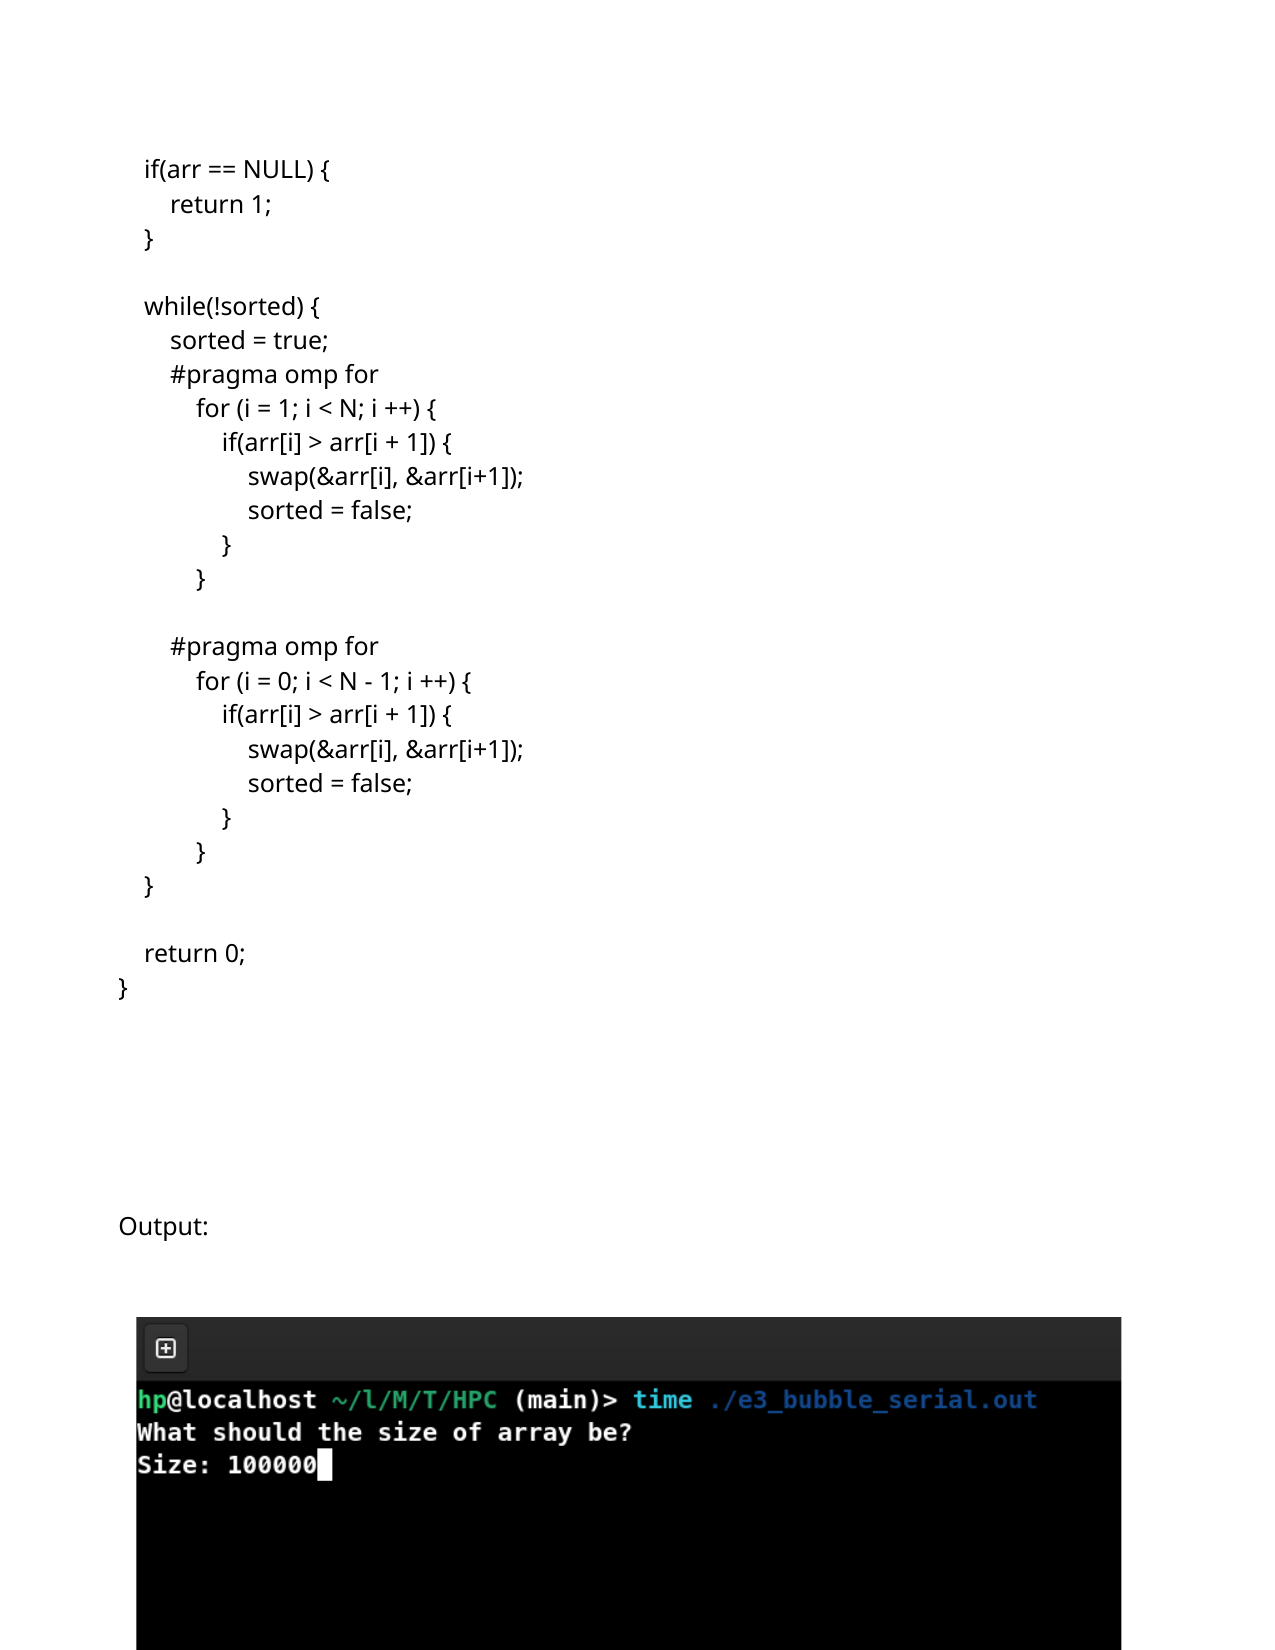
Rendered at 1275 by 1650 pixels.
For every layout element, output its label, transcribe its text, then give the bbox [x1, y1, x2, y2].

text sorted = true; [118, 322, 1157, 357]
text return 0; [118, 936, 1157, 970]
text Output: [118, 1208, 1157, 1242]
text } [118, 561, 1157, 595]
text } [118, 527, 1157, 561]
text if(arr == NULL) { [118, 152, 1157, 186]
text sorted = false; [118, 493, 1157, 527]
text } [118, 970, 1157, 1004]
text } [118, 867, 1157, 902]
text while(!sorted) { [118, 288, 1157, 322]
text if(arr[i] > arr[i + 1]) { [118, 425, 1157, 459]
text } [118, 220, 1157, 254]
text } [118, 799, 1157, 833]
text return 1; [118, 186, 1157, 220]
text sorted = false; [118, 765, 1157, 799]
text swap(&arr[i], &arr[i+1]); [118, 731, 1157, 765]
text for (i = 0; i < N - 1; i ++) { [118, 663, 1157, 697]
text for (i = 1; i < N; i ++) { [118, 391, 1157, 425]
text #pragma omp for [118, 357, 1157, 391]
text #pragma omp for [118, 629, 1157, 663]
text swap(&arr[i], &arr[i+1]); [118, 459, 1157, 493]
picture [136, 1317, 1122, 1650]
text if(arr[i] > arr[i + 1]) { [118, 697, 1157, 731]
text } [118, 833, 1157, 867]
